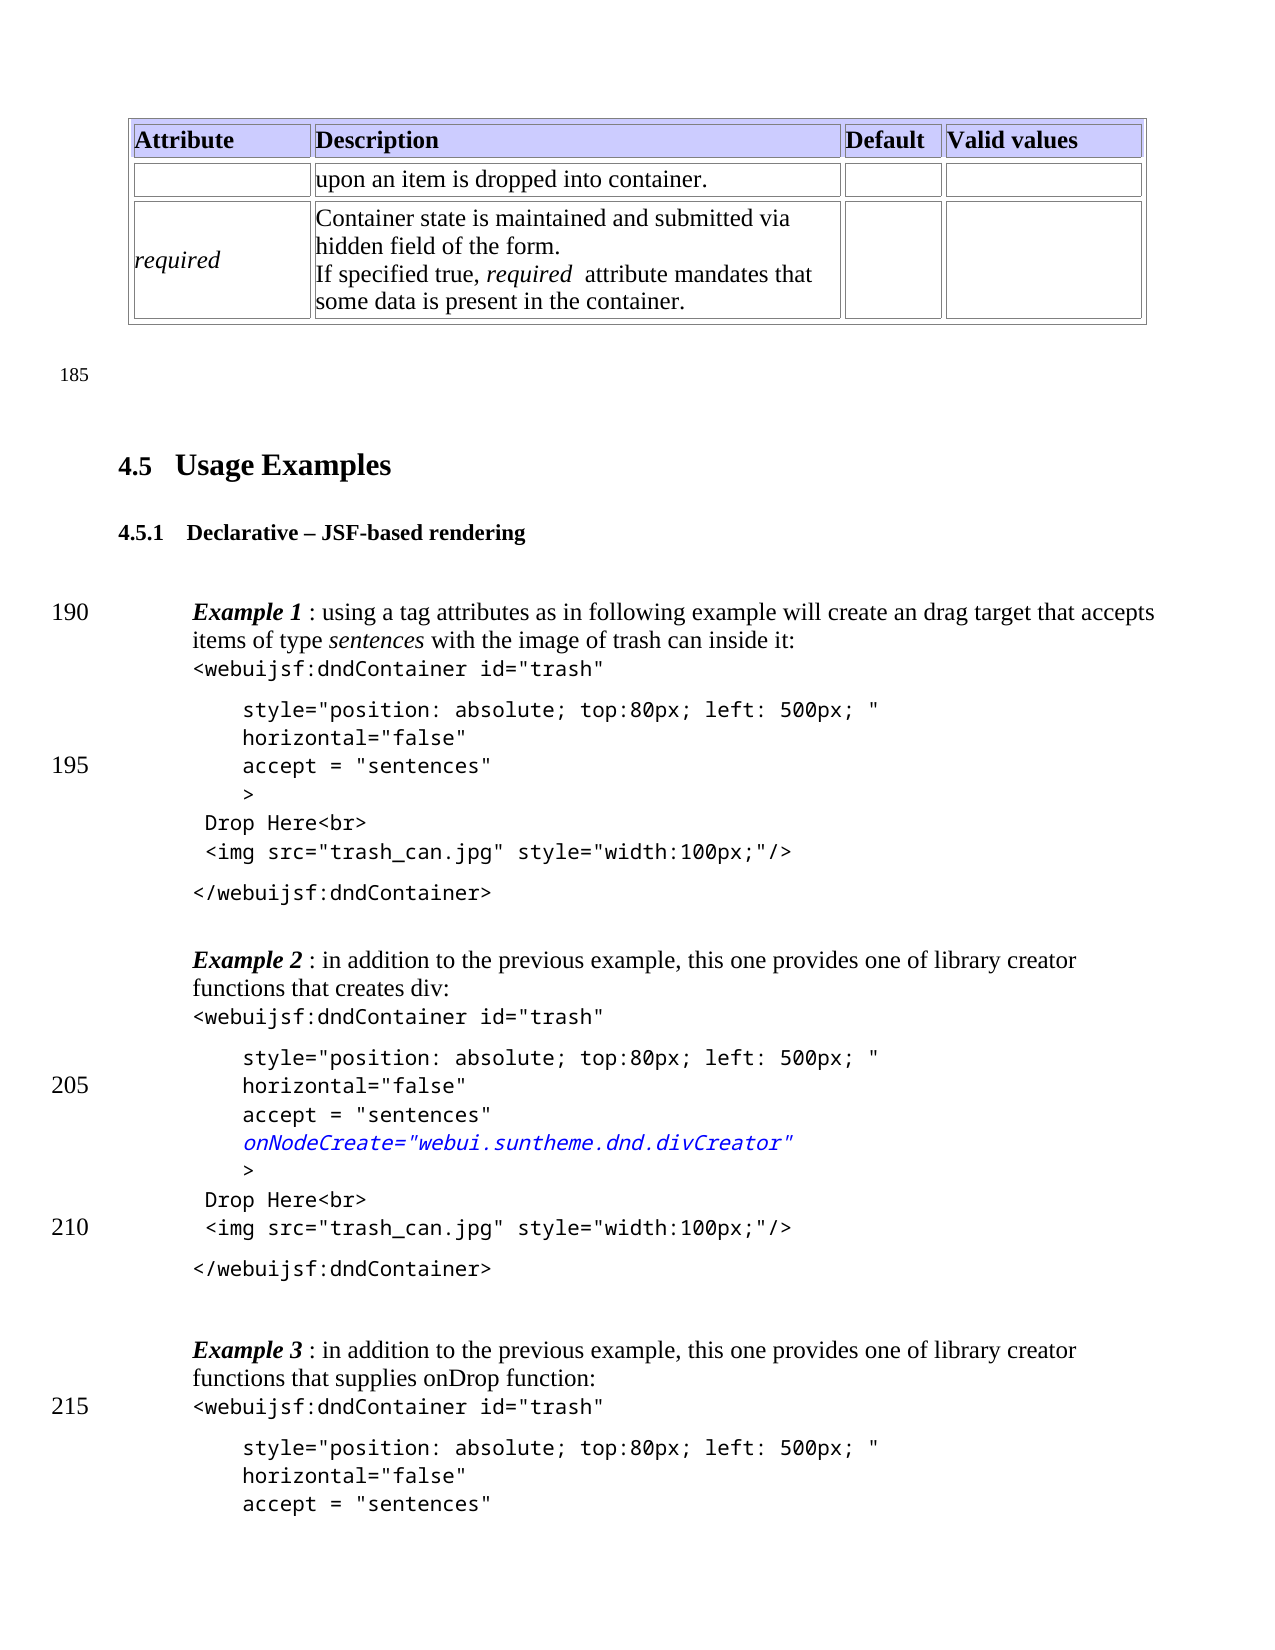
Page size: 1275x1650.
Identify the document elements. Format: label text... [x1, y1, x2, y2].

subtitle Declarative – JSF-based rendering [118, 519, 1157, 545]
table_cell [843, 196, 944, 318]
table_cell required [131, 196, 312, 318]
table_cell [843, 157, 944, 196]
subtitle Usage Examples [118, 447, 1157, 482]
table_cell [944, 196, 1144, 318]
table_header Valid values [944, 119, 1144, 157]
table_header Description [313, 119, 842, 157]
table_cell [947, 202, 1141, 318]
table_header Default [843, 119, 944, 157]
text Example 3 : in addition to the previous example, this one provides one of library creator functions that supplies onDrop function: <webuijsf:dndContainer id="trash" [192, 1336, 1157, 1420]
table_cell [131, 157, 312, 196]
text Example 2 : in addition to the previous example, this one provides one of library creator functions that creates div: <webuijsf:dndContainer id="trash" [192, 947, 1157, 1030]
table_header Attribute [131, 119, 312, 157]
text </webuijsf:dndContainer> [192, 1254, 1157, 1283]
text style="position: absolute; top:80px; left: 500px; " horizontal="false" accept = "sentences" [192, 1433, 1157, 1518]
text Example 1 : using a tag attributes as in following example will create an drag target that accepts items of type sentences with the image of trash can inside it: <webuijsf:dndContainer id="trash" [192, 598, 1157, 682]
text style="position: absolute; top:80px; left: 500px; " horizontal="false" accept = "sentences" onNodeCreate="webui.suntheme.dnd.divCreator" > Drop Here<br> <img src="trash_can.jpg" style="width:100px;"/> [192, 1043, 1157, 1242]
table_cell [944, 157, 1144, 196]
table_cell Container state is maintained and submitted via hidden field of the form. If specified true, required attribute mandates that some data is present in the container. [313, 196, 842, 318]
text style="position: absolute; top:80px; left: 500px; " horizontal="false" accept = "sentences" > Drop Here<br> <img src="trash_can.jpg" style="width:100px;"/> [192, 695, 1157, 865]
text </webuijsf:dndContainer> [192, 878, 1157, 934]
table_cell [846, 164, 941, 196]
table_cell upon an item is dropped into container. [313, 157, 842, 196]
table_cell [846, 202, 941, 318]
